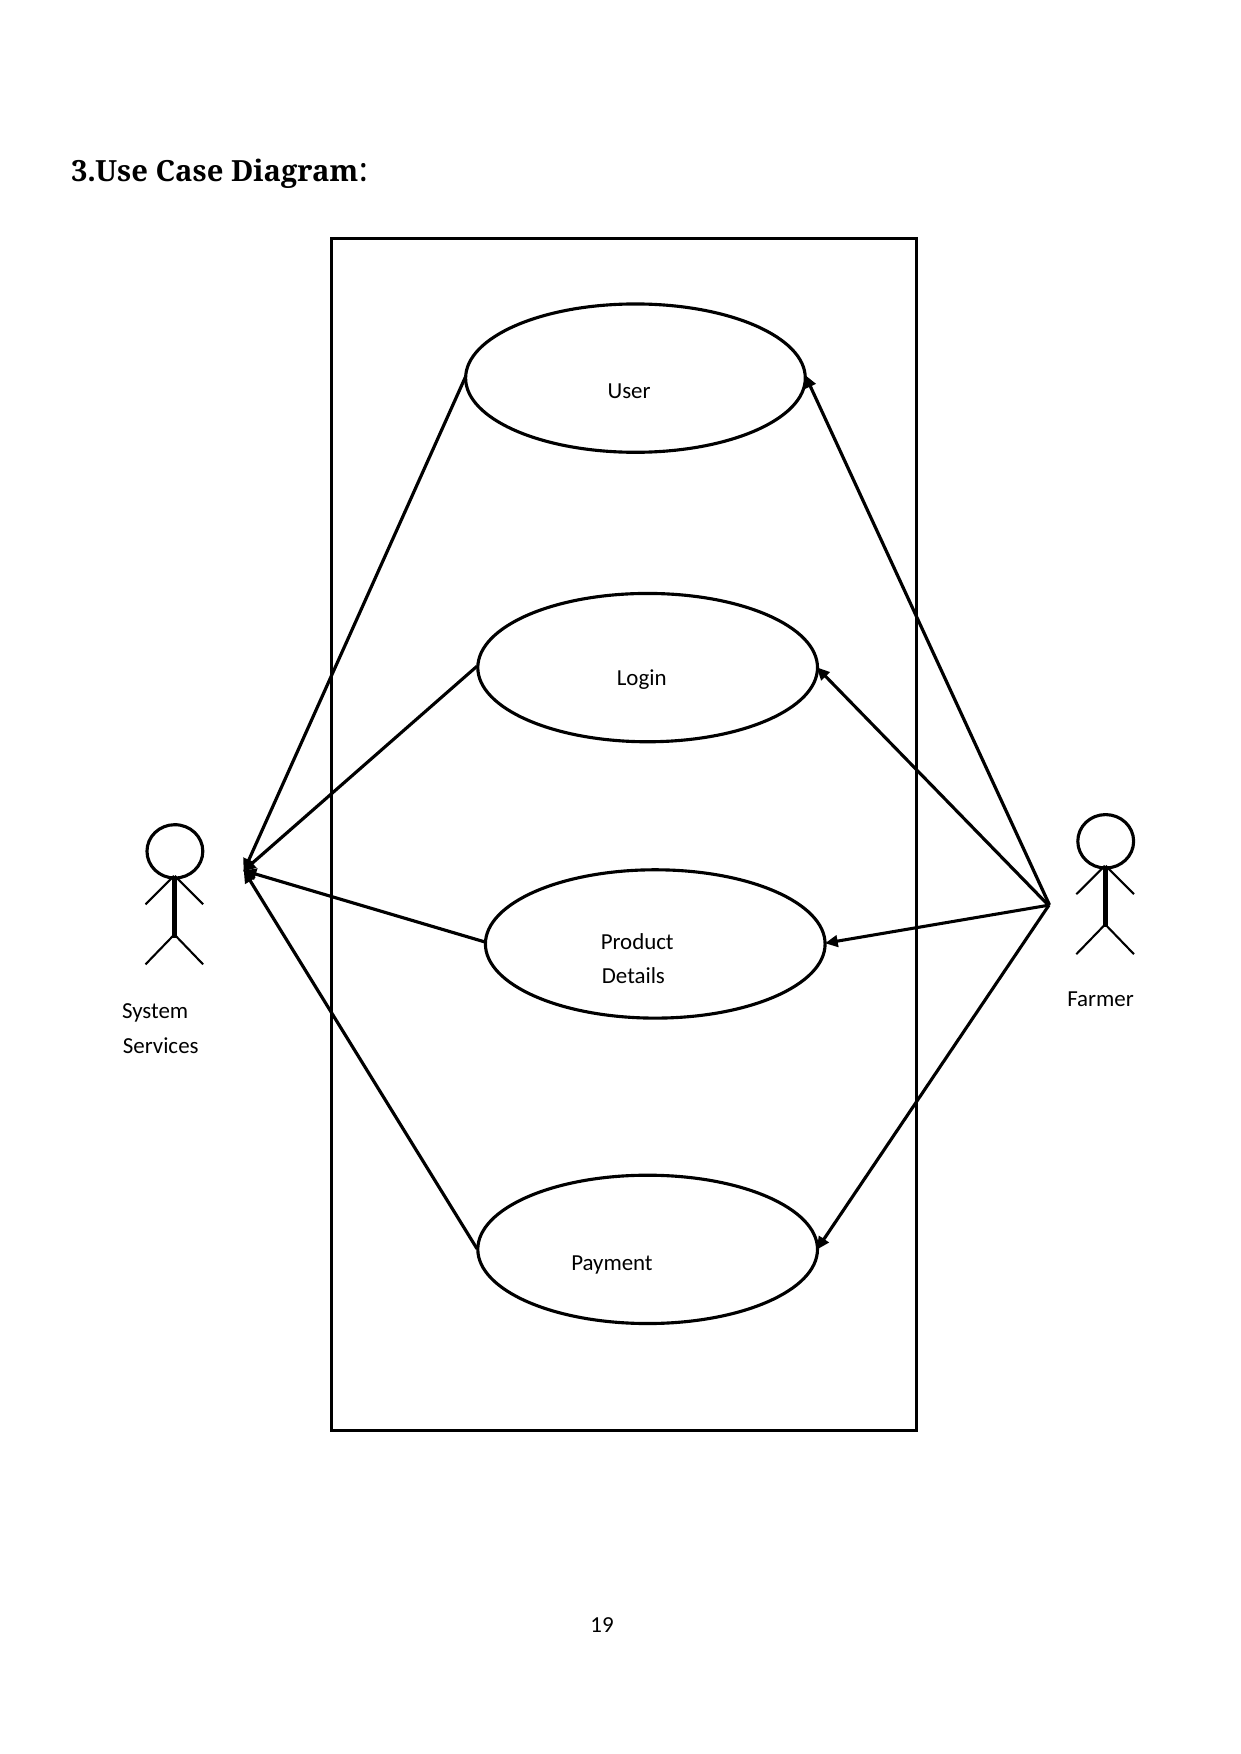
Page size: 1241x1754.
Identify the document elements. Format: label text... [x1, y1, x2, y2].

picture [556, 1229, 757, 1272]
text 3.Use Case Diagram: [71, 146, 1236, 192]
picture [558, 645, 747, 688]
picture [1052, 966, 1212, 1009]
picture [141, 650, 153, 696]
picture [586, 908, 760, 986]
picture [141, 803, 153, 849]
picture [141, 1116, 153, 1162]
picture [108, 978, 283, 1056]
picture [580, 357, 730, 400]
picture [141, 492, 153, 538]
picture [141, 335, 153, 381]
picture [141, 960, 153, 970]
